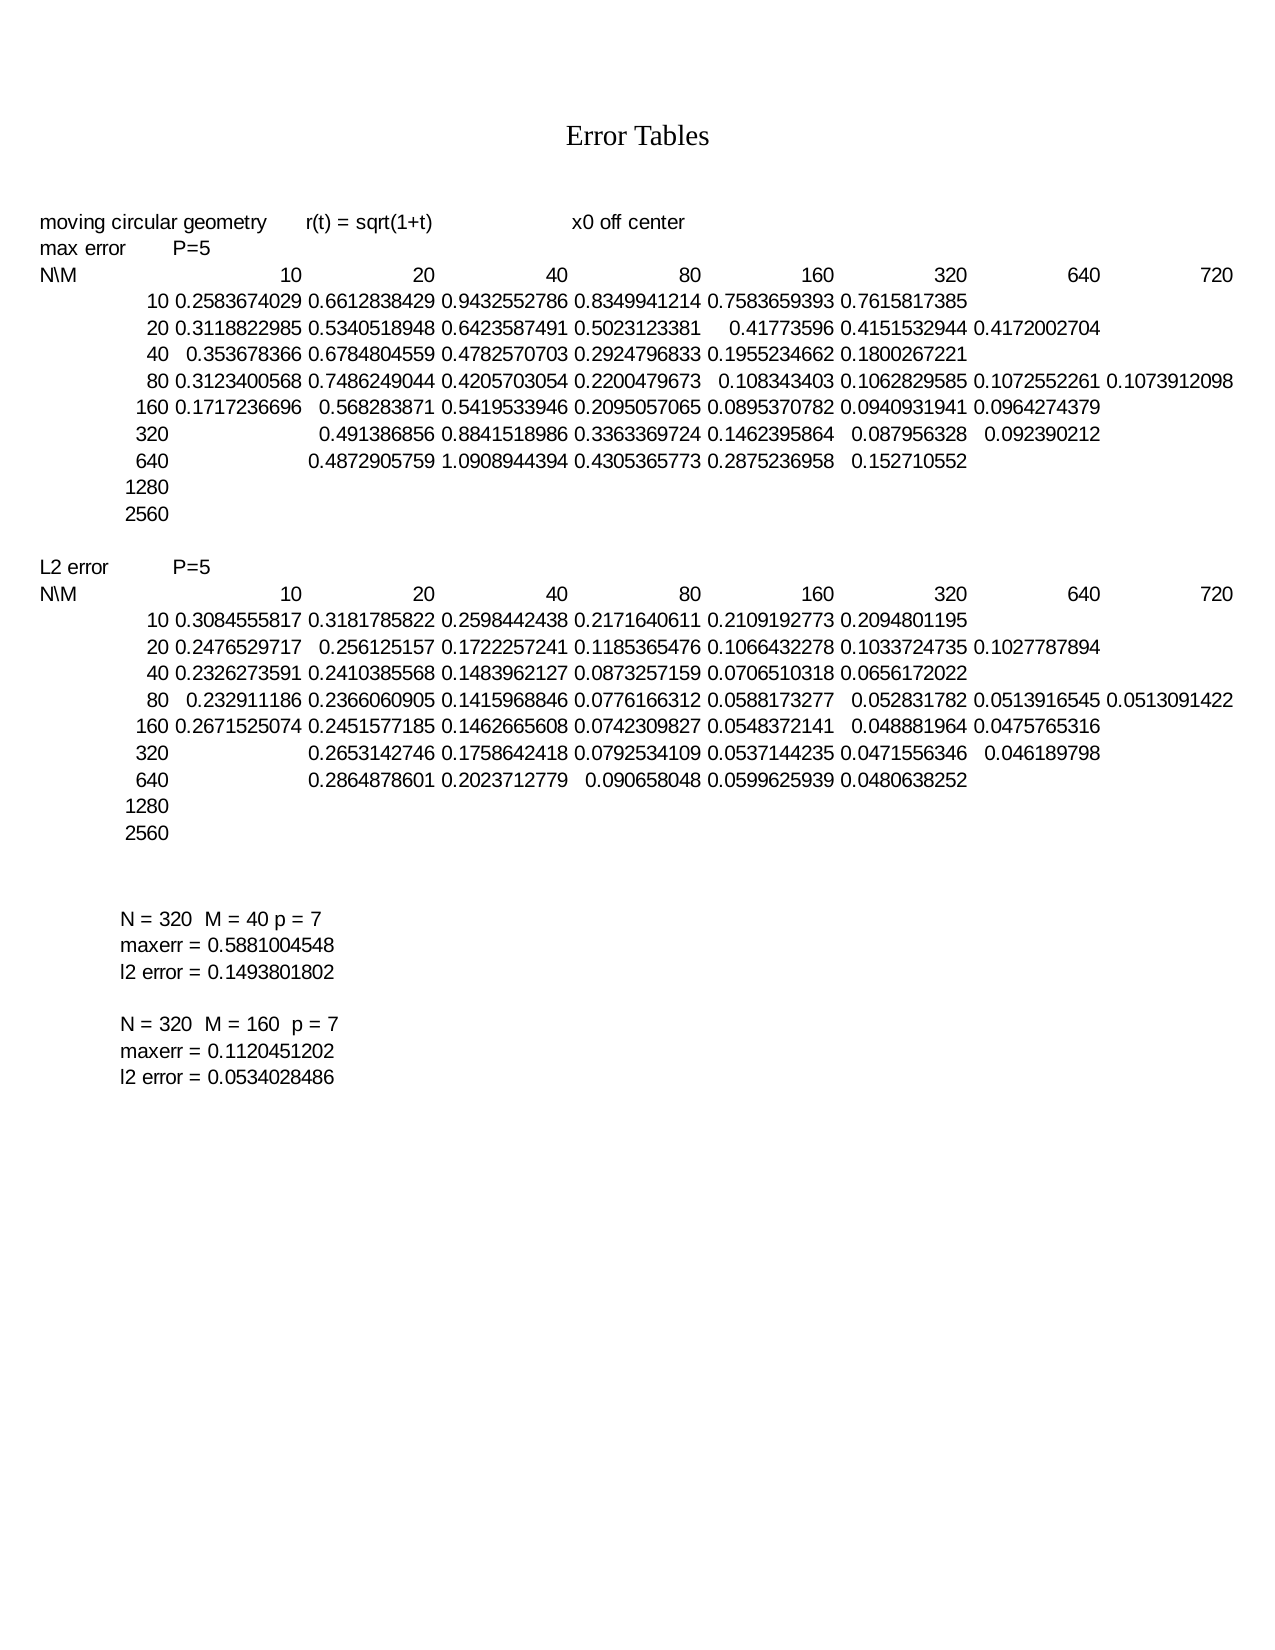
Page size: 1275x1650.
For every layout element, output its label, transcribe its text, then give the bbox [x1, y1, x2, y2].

text Error Tables [118, 118, 1157, 152]
